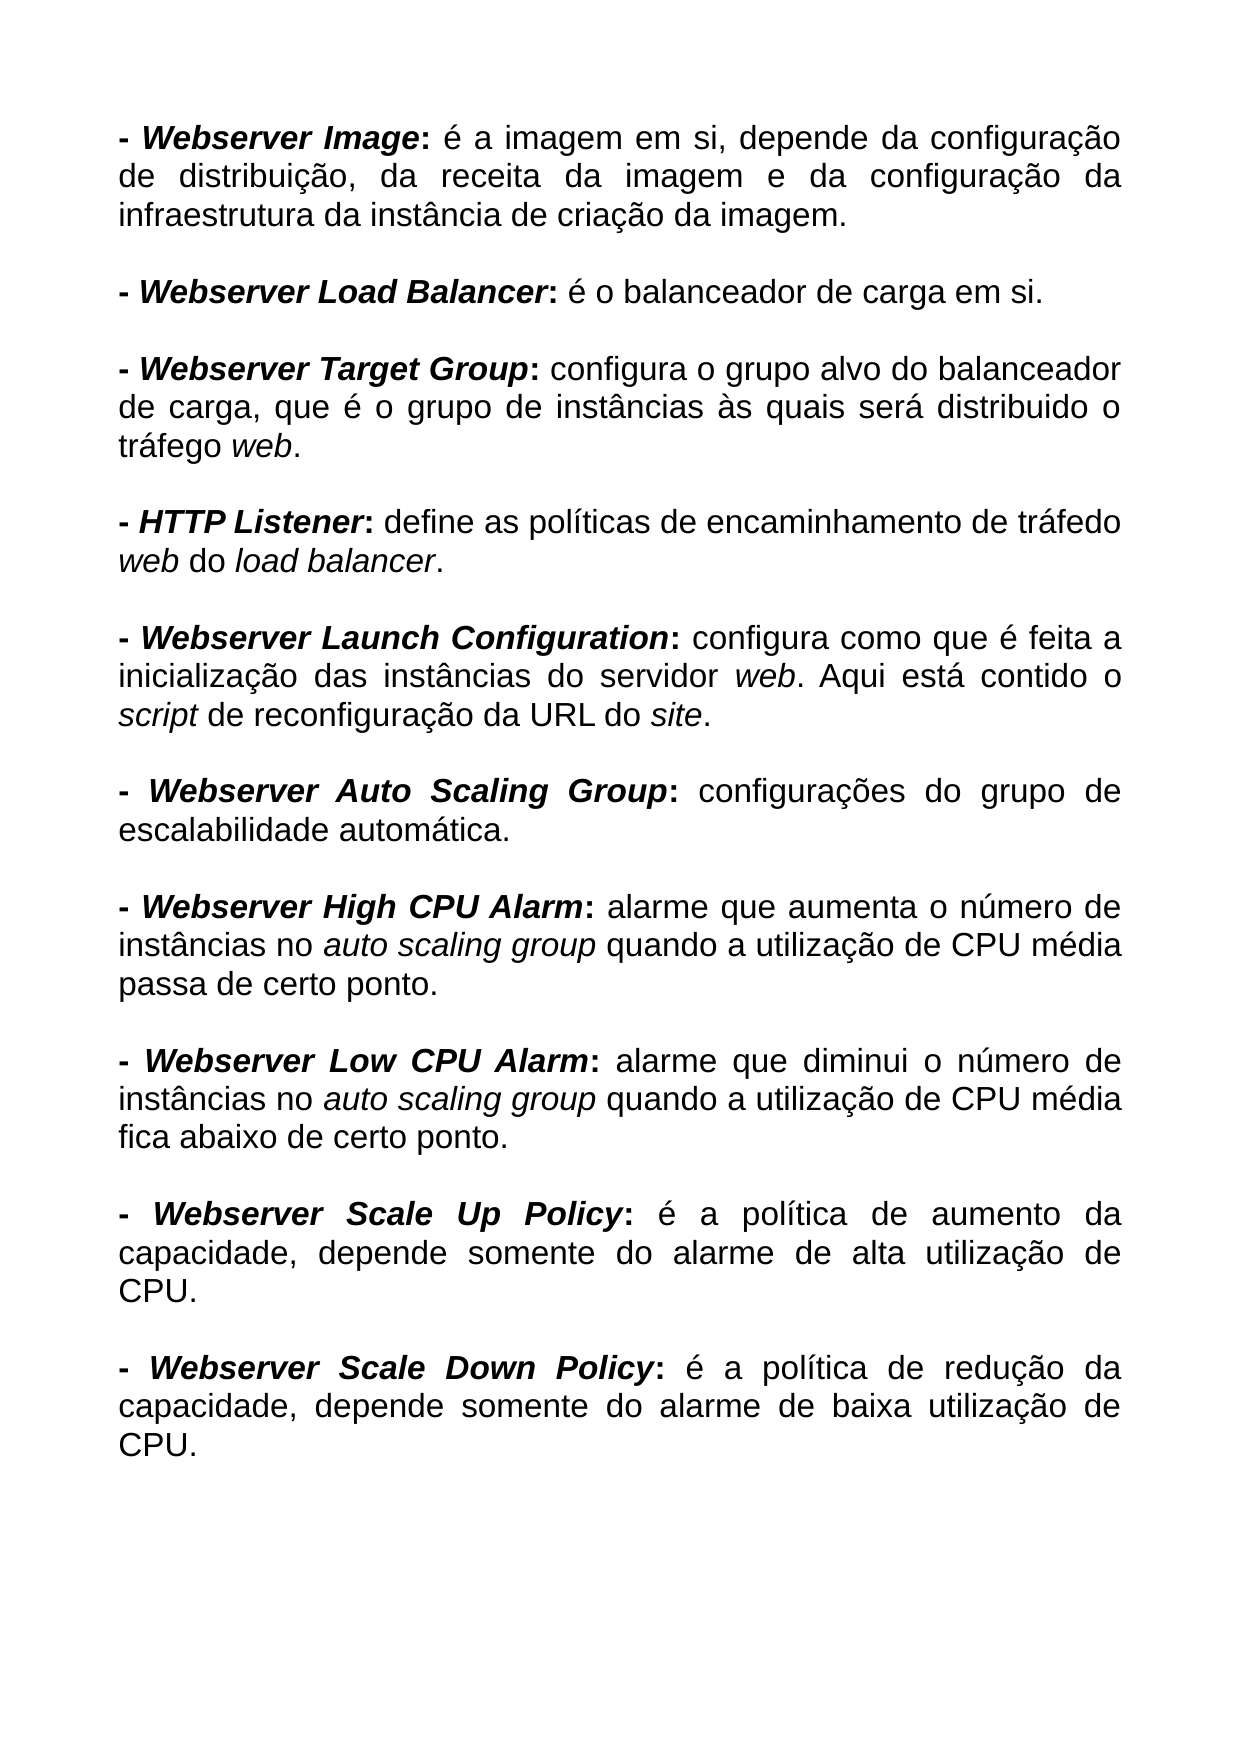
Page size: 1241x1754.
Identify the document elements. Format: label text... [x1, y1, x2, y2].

text - Webserver Scale Down Policy: é a política de redução da capacidade, depende somente do alarme de baixa utilização de CPU. [118, 1348, 1122, 1463]
text - Webserver Image: é a imagem em si, depende da configuração de distribuição, da receita da imagem e da configuração da infraestrutura da instância de criação da imagem. [118, 118, 1122, 233]
text - Webserver Scale Up Policy: é a política de aumento da capacidade, depende somente do alarme de alta utilização de CPU. [118, 1194, 1122, 1310]
text - Webserver High CPU Alarm: alarme que aumenta o número de instâncias no auto scaling group quando a utilização de CPU média passa de certo ponto. [118, 887, 1122, 1002]
text - Webserver Auto Scaling Group: configurações do grupo de escalabilidade automática. [118, 772, 1122, 848]
text - Webserver Load Balancer: é o balanceador de carga em si. [118, 272, 1122, 310]
text - Webserver Target Group: configura o grupo alvo do balanceador de carga, que é o grupo de instâncias às quais será distribuido o tráfego web. [118, 349, 1122, 464]
text - HTTP Listener: define as políticas de encaminhamento de tráfedo web do load balancer. [118, 502, 1122, 579]
text - Webserver Launch Configuration: configura como que é feita a inicialização das instâncias do servidor web. Aqui está contido o script de reconfiguração da URL do site. [118, 618, 1122, 733]
text - Webserver Low CPU Alarm: alarme que diminui o número de instâncias no auto scaling group quando a utilização de CPU média fica abaixo de certo ponto. [118, 1041, 1122, 1156]
